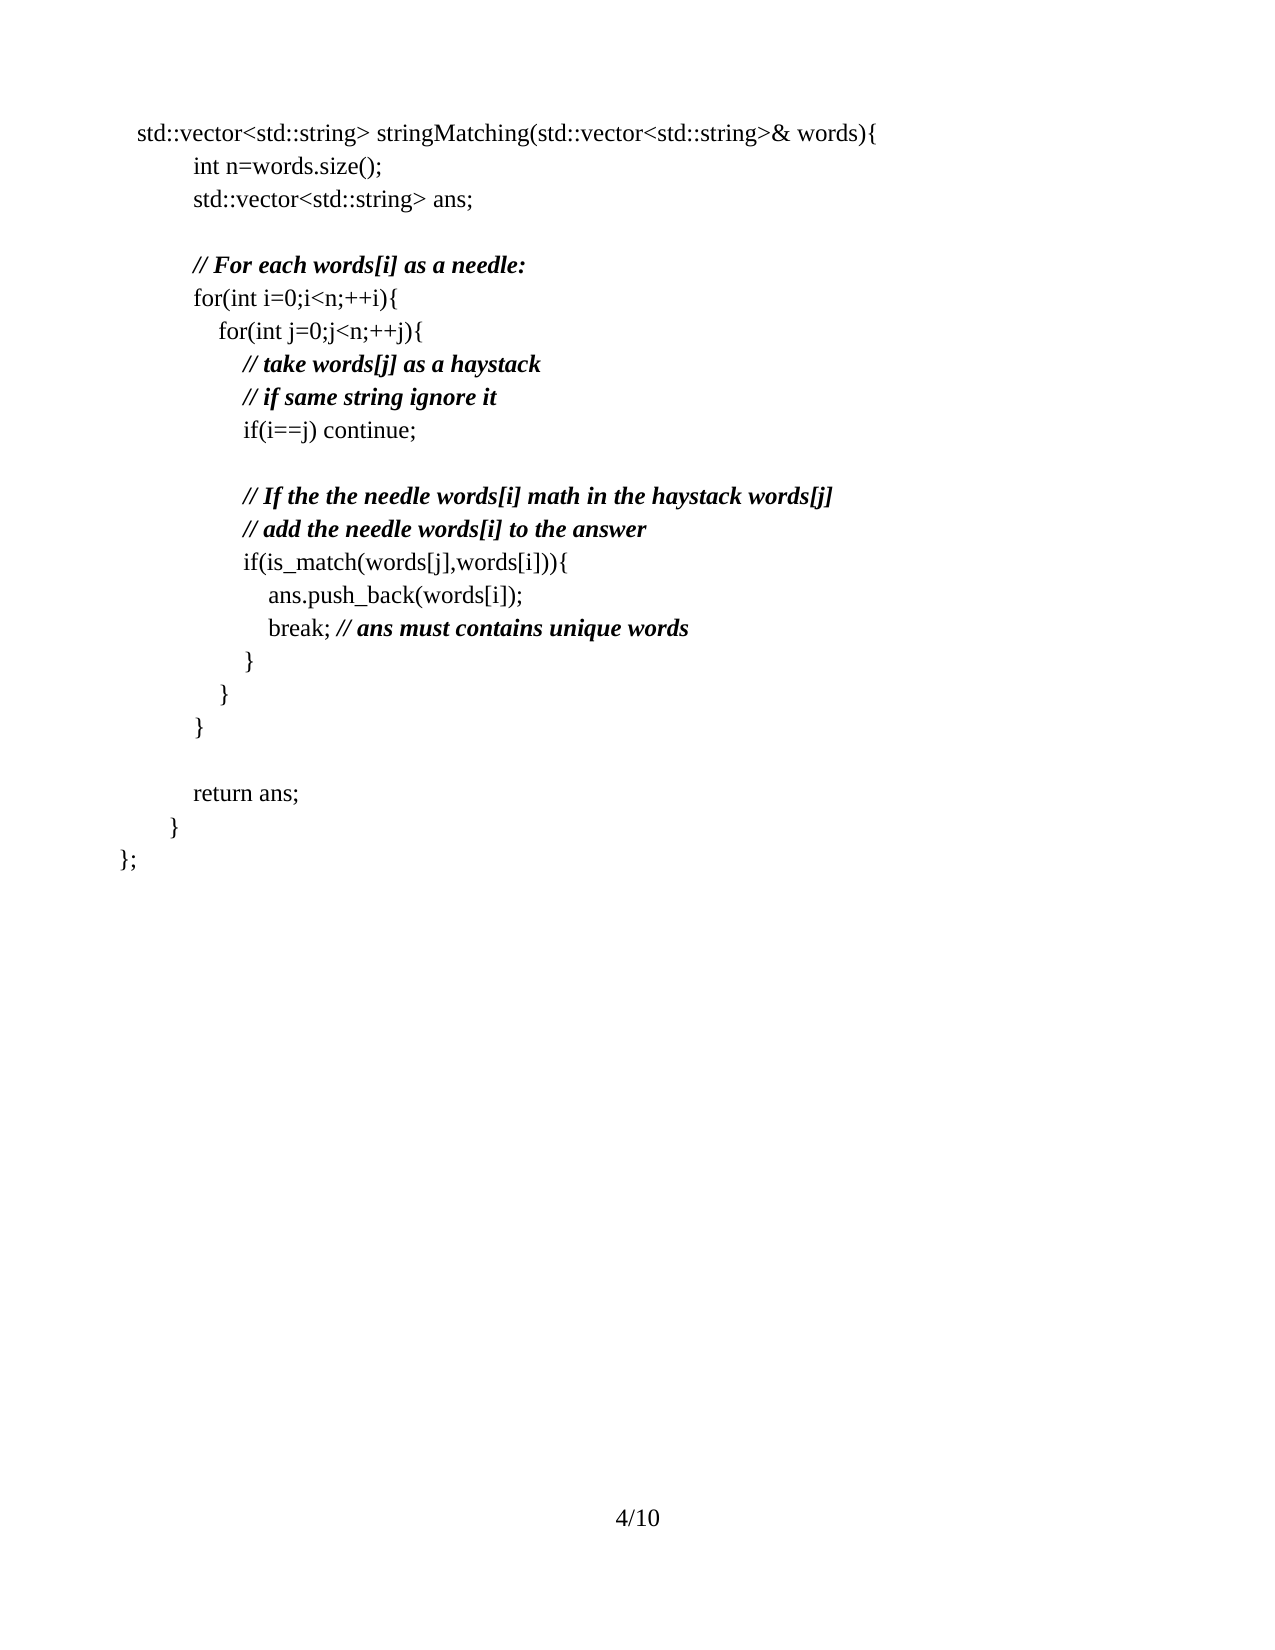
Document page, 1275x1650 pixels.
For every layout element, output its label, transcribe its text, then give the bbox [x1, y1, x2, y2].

text }; [118, 844, 1157, 873]
text } [118, 679, 1157, 708]
text int n=words.size(); [118, 151, 1157, 180]
text // take words[j] as a haystack [118, 349, 1157, 378]
text // If the the needle words[i] math in the haystack words[j] [118, 481, 1157, 510]
text } [118, 646, 1157, 675]
text } [118, 812, 1157, 840]
text if(i==j) continue; [118, 415, 1157, 444]
text // if same string ignore it [118, 382, 1157, 411]
text } [118, 712, 1157, 741]
text for(int i=0;i<n;++i){ [118, 283, 1157, 312]
text std::vector<std::string> stringMatching(std::vector<std::string>& words){ [118, 118, 1157, 147]
text break; // ans must contains unique words [118, 613, 1157, 642]
text return ans; [118, 778, 1157, 807]
text // For each words[i] as a needle: [118, 250, 1157, 279]
text ans.push_back(words[i]); [118, 580, 1157, 609]
text if(is_match(words[j],words[i])){ [118, 547, 1157, 576]
text std::vector<std::string> ans; [118, 184, 1157, 213]
text // add the needle words[i] to the answer [118, 514, 1157, 543]
text for(int j=0;j<n;++j){ [118, 316, 1157, 345]
